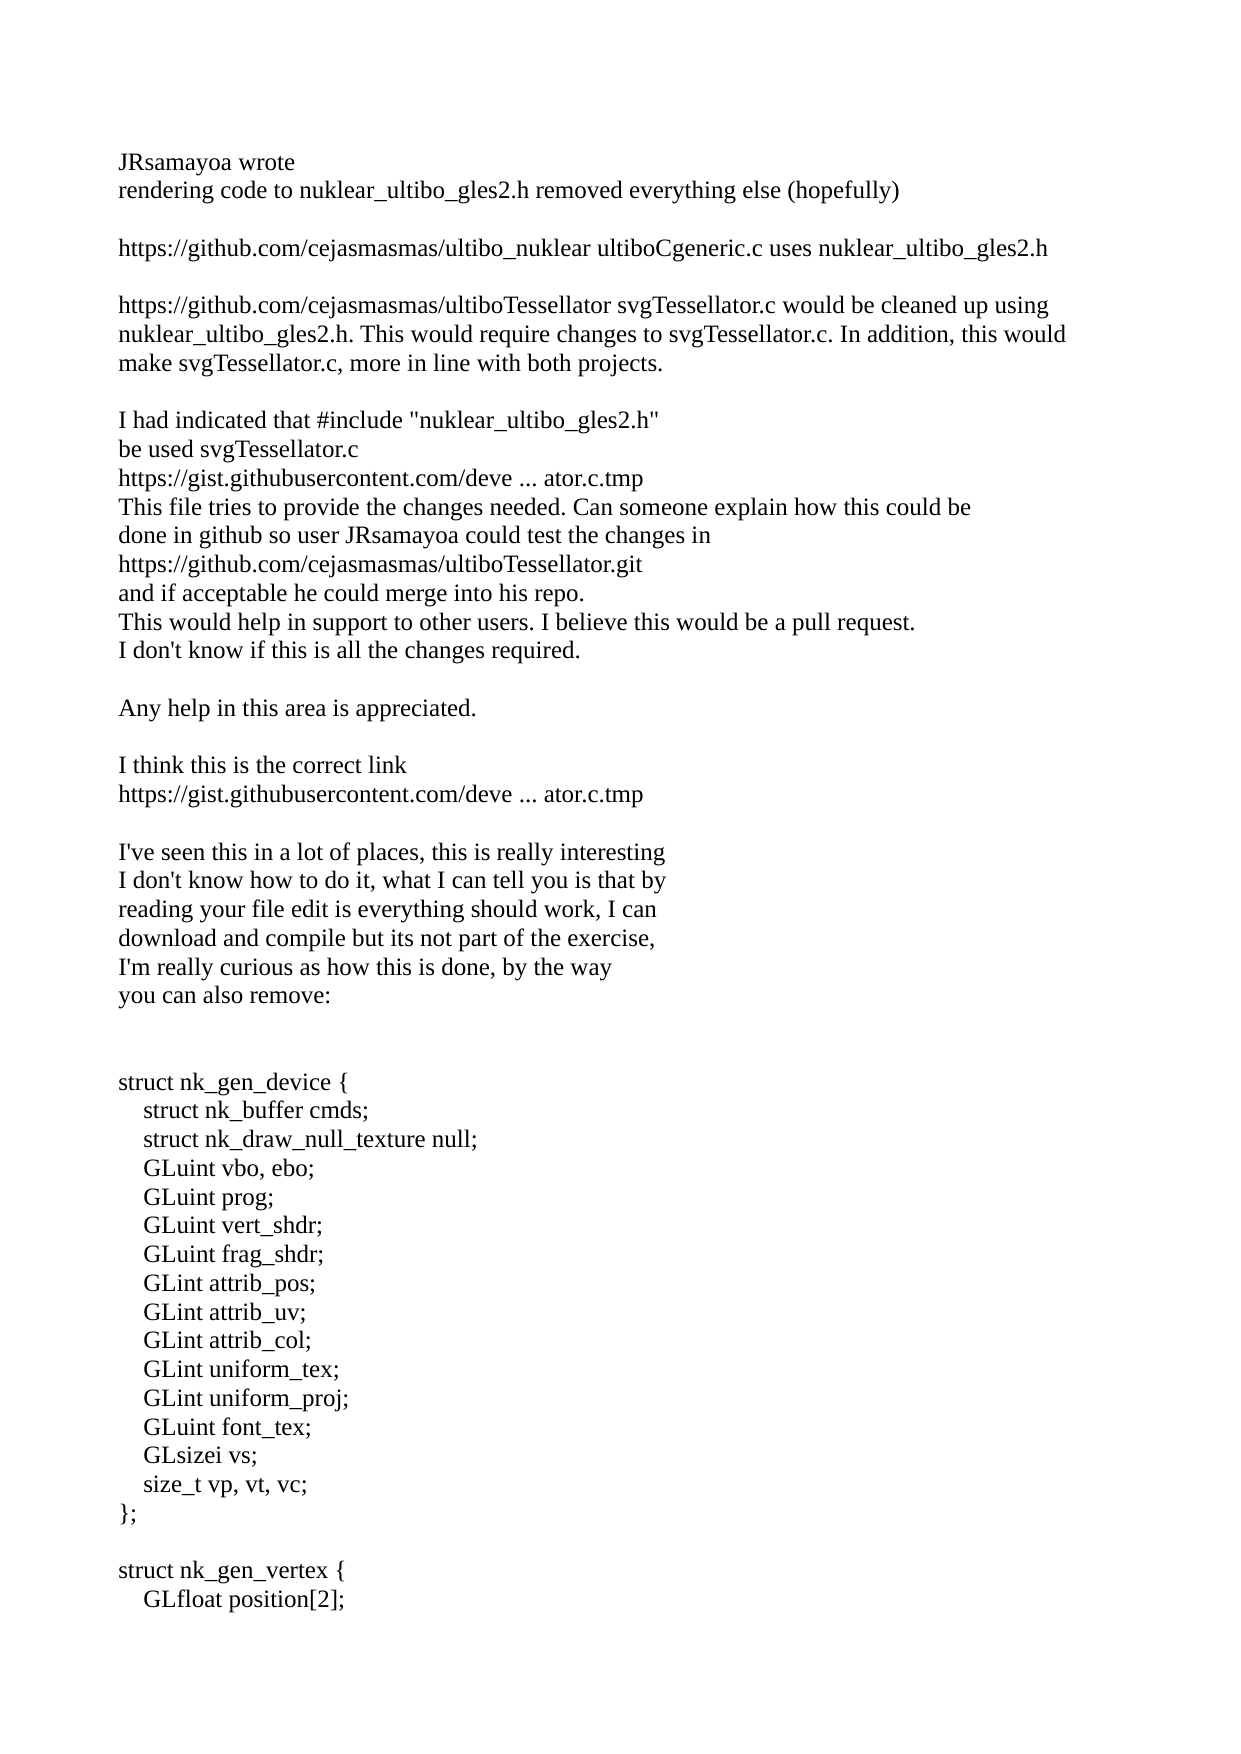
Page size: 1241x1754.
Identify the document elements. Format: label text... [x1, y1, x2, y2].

text make svgTessellator.c, more in line with both projects. [118, 348, 1122, 377]
text you can also remove: [118, 981, 1122, 1009]
text struct nk_gen_device { [118, 1067, 1122, 1096]
text GLuint vert_shdr; [118, 1211, 1122, 1239]
text struct nk_gen_vertex { [118, 1556, 1122, 1584]
text download and compile but its not part of the exercise, [118, 923, 1122, 952]
text https://github.com/cejasmasmas/ultiboTessellator svgTessellator.c would be cleaned up using [118, 291, 1122, 319]
text This file tries to provide the changes needed. Can someone explain how this could be [118, 492, 1122, 521]
text }; [118, 1498, 1122, 1527]
text GLuint prog; [118, 1182, 1122, 1211]
text https://gist.githubusercontent.com/deve ... ator.c.tmp [118, 779, 1122, 808]
text GLint uniform_proj; [118, 1383, 1122, 1412]
text GLuint font_tex; [118, 1412, 1122, 1441]
text GLint attrib_col; [118, 1326, 1122, 1354]
text rendering code to nuklear_ultibo_gles2.h removed everything else (hopefully) [118, 176, 1122, 204]
text struct nk_draw_null_texture null; [118, 1124, 1122, 1153]
text be used svgTessellator.c [118, 434, 1122, 463]
text JRsamayoa wrote [118, 147, 1122, 176]
text GLint uniform_tex; [118, 1354, 1122, 1383]
text struct nk_buffer cmds; [118, 1096, 1122, 1124]
text This would help in support to other users. I believe this would be a pull request. [118, 607, 1122, 636]
text GLsizei vs; [118, 1441, 1122, 1469]
text GLuint vbo, ebo; [118, 1153, 1122, 1182]
text nuklear_ultibo_gles2.h. This would require changes to svgTessellator.c. In addition, this would [118, 319, 1122, 348]
text I don't know if this is all the changes required. [118, 636, 1122, 664]
text GLuint frag_shdr; [118, 1239, 1122, 1268]
text Any help in this area is appreciated. [118, 693, 1122, 722]
text https://github.com/cejasmasmas/ultibo_nuklear ultiboCgeneric.c uses nuklear_ultibo_gles2.h [118, 233, 1122, 262]
text GLint attrib_uv; [118, 1297, 1122, 1326]
text GLfloat position[2]; [118, 1584, 1122, 1613]
text I had indicated that #include "nuklear_ultibo_gles2.h" [118, 406, 1122, 434]
text and if acceptable he could merge into his repo. [118, 578, 1122, 607]
text I've seen this in a lot of places, this is really interesting [118, 837, 1122, 866]
text GLint attrib_pos; [118, 1268, 1122, 1297]
text done in github so user JRsamayoa could test the changes in https://github.com/cejasmasmas/ultiboTessellator.git [118, 521, 1122, 578]
text size_t vp, vt, vc; [118, 1469, 1122, 1498]
text I don't know how to do it, what I can tell you is that by [118, 866, 1122, 894]
text https://gist.githubusercontent.com/deve ... ator.c.tmp [118, 463, 1122, 492]
text I'm really curious as how this is done, by the way [118, 952, 1122, 981]
text I think this is the correct link [118, 751, 1122, 779]
text reading your file edit is everything should work, I can [118, 894, 1122, 923]
